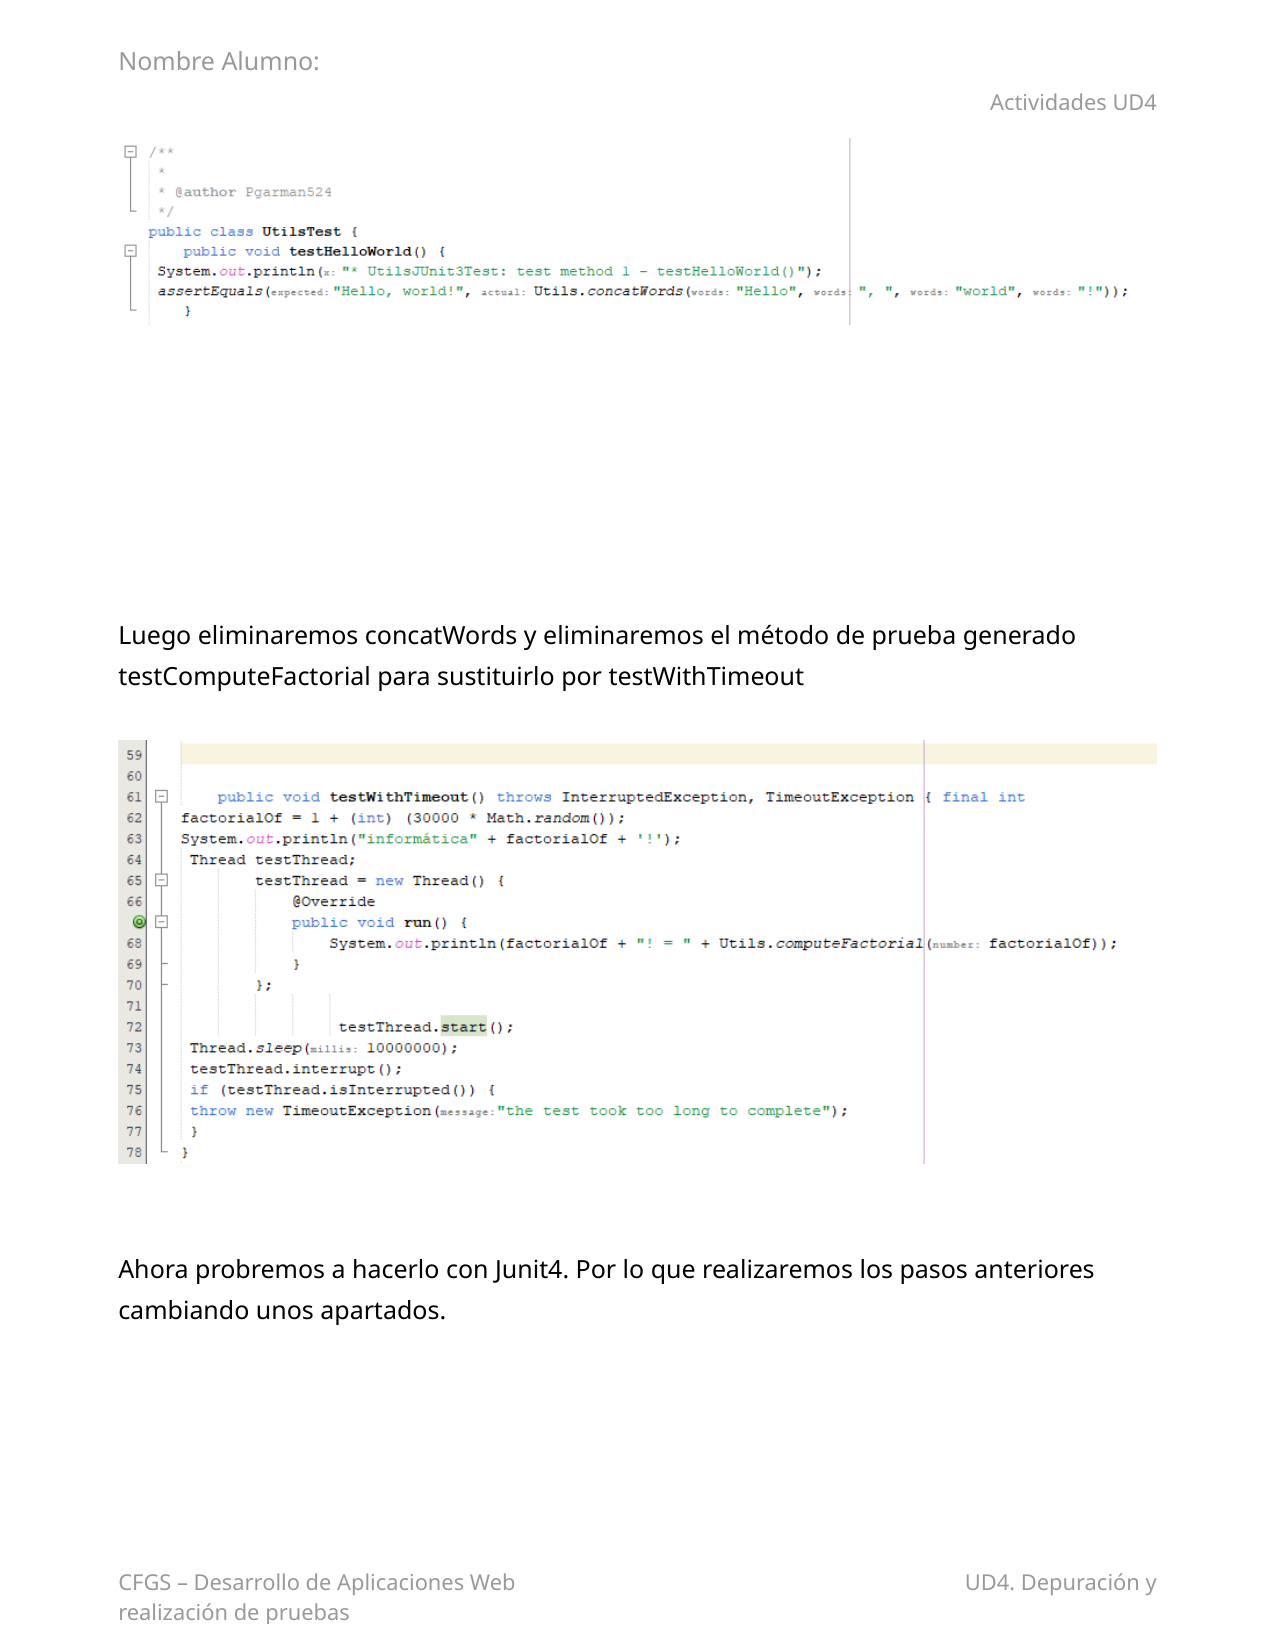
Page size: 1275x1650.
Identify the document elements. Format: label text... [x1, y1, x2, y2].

text Ahora probremos a hacerlo con Junit4. Por lo que realizaremos los pasos anteriores cambiando unos apartados. [118, 1252, 1157, 1327]
text Luego eliminaremos concatWords y eliminaremos el método de prueba generado testComputeFactorial para sustituirlo por testWithTimeout [118, 618, 1157, 692]
picture [118, 740, 1157, 1164]
picture [118, 138, 1157, 325]
